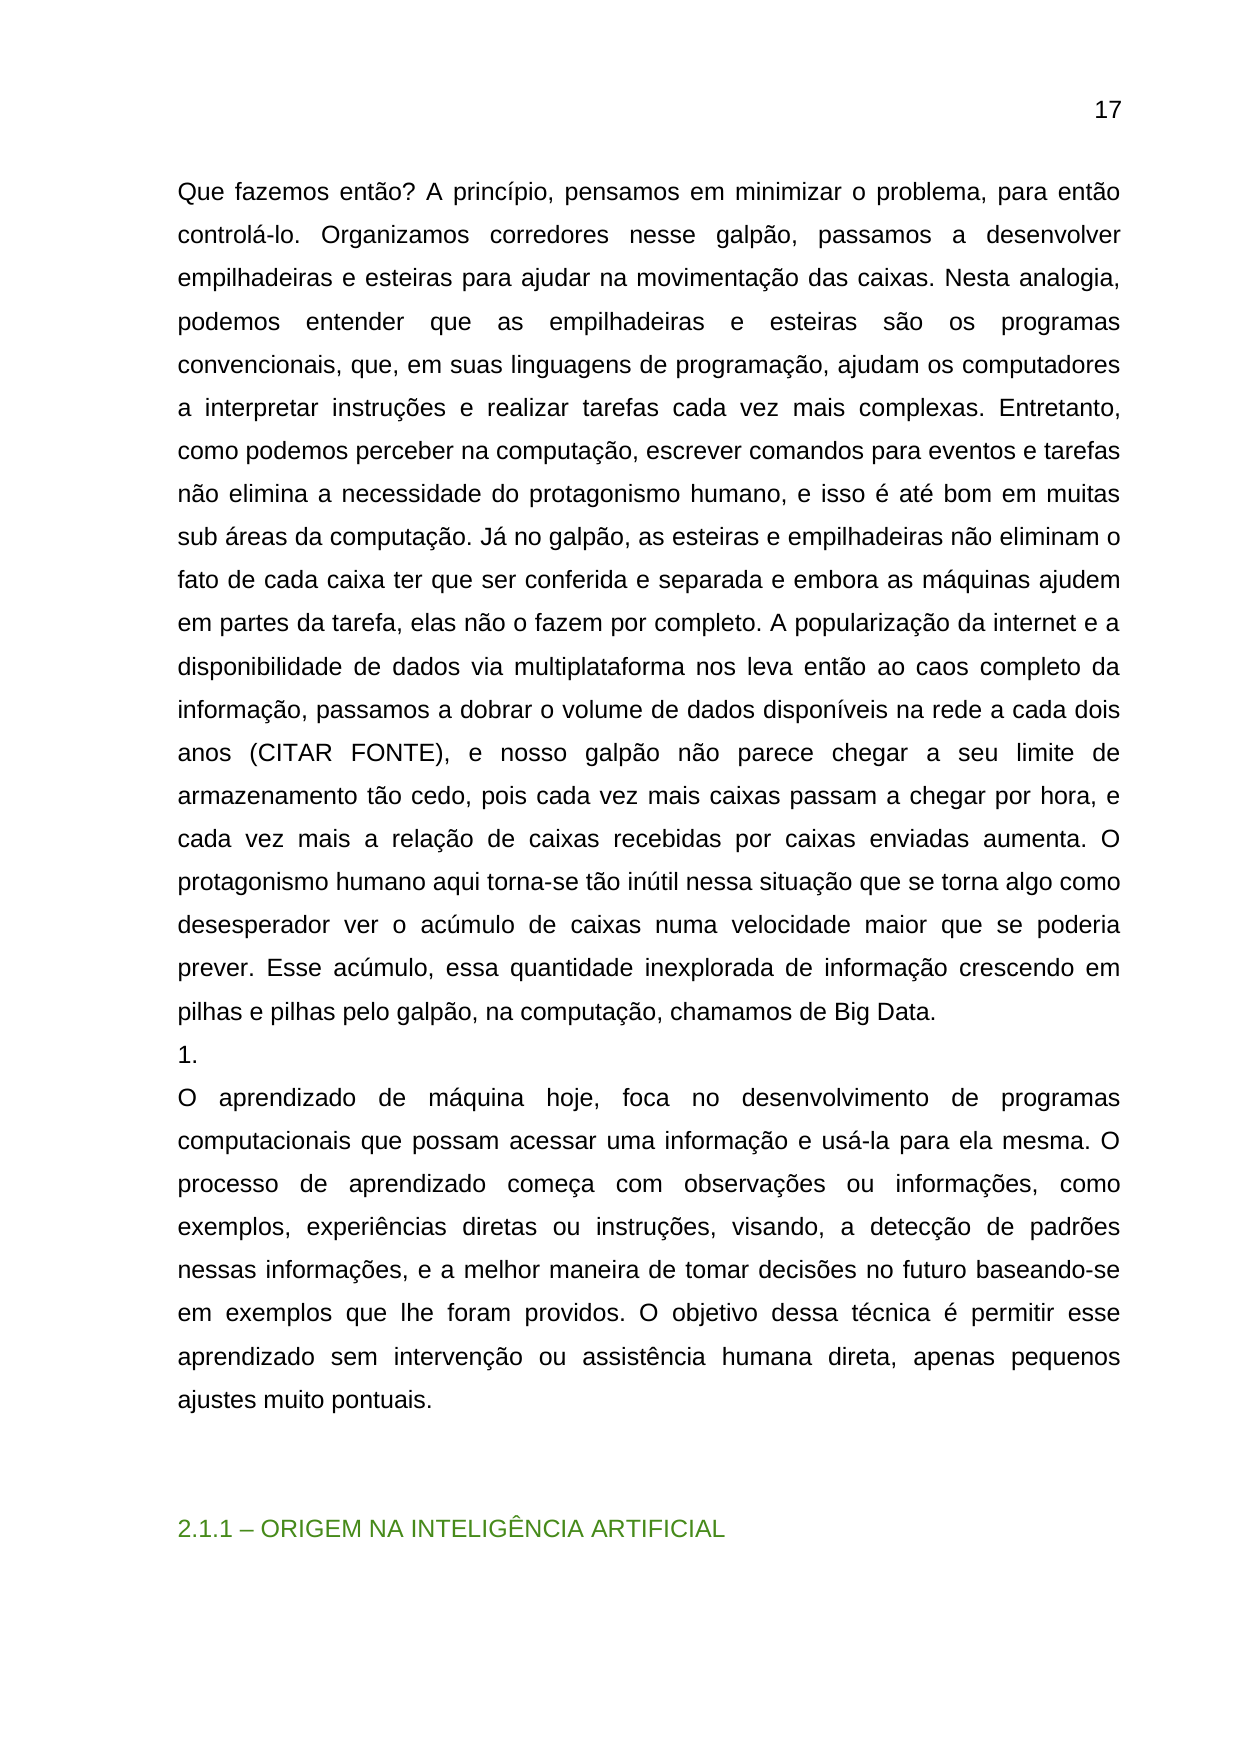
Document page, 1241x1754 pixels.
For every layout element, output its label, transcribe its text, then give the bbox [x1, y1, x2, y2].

list Que fazemos então? A princípio, pensamos em minimizar o problema, para então controlá-lo. Organizamos corredores nesse galpão, passamos a desenvolver empilhadeiras e esteiras para ajudar na movimentação das caixas. Nesta analogia, podemos entender que as empilhadeiras e esteiras são os programas convencionais, que, em suas linguagens de programação, ajudam os computadores a interpretar instruções e realizar tarefas cada vez mais complexas. Entretanto, como podemos perceber na computação, escrever comandos para eventos e tarefas não elimina a necessidade do protagonismo humano, e isso é até bom em muitas sub áreas da computação. Já no galpão, as esteiras e empilhadeiras não eliminam o fato de cada caixa ter que ser conferida e separada e embora as máquinas ajudem em partes da tarefa, elas não o fazem por completo. A popularização da internet e a disponibilidade de dados via multiplataforma nos leva então ao caos completo da informação, passamos a dobrar o volume de dados disponíveis na rede a cada dois anos (CITAR FONTE), e nosso galpão não parece chegar a seu limite de armazenamento tão cedo, pois cada vez mais caixas passam a chegar por hora, e cada vez mais a relação de caixas recebidas por caixas enviadas aumenta. O protagonismo humano aqui torna-se tão inútil nessa situação que se torna algo como desesperador ver o acúmulo de caixas numa velocidade maior que se poderia prever. Esse acúmulo, essa quantidade inexplorada de informação crescendo em pilhas e pilhas pelo galpão, na computação, chamamos de Big Data. [177, 177, 1122, 1025]
list 2.1.1 – ORIGEM NA INTELIGÊNCIA ARTIFICIAL [177, 1514, 1122, 1543]
text O aprendizado de máquina hoje, foca no desenvolvimento de programas computacionais que possam acessar uma informação e usá-la para ela mesma. O processo de aprendizado começa com observações ou informações, como exemplos, experiências diretas ou instruções, visando, a detecção de padrões nessas informações, e a melhor maneira de tomar decisões no futuro baseando-se em exemplos que lhe foram providos. O objetivo dessa técnica é permitir esse aprendizado sem intervenção ou assistência humana direta, apenas pequenos ajustes muito pontuais. [177, 1083, 1122, 1413]
